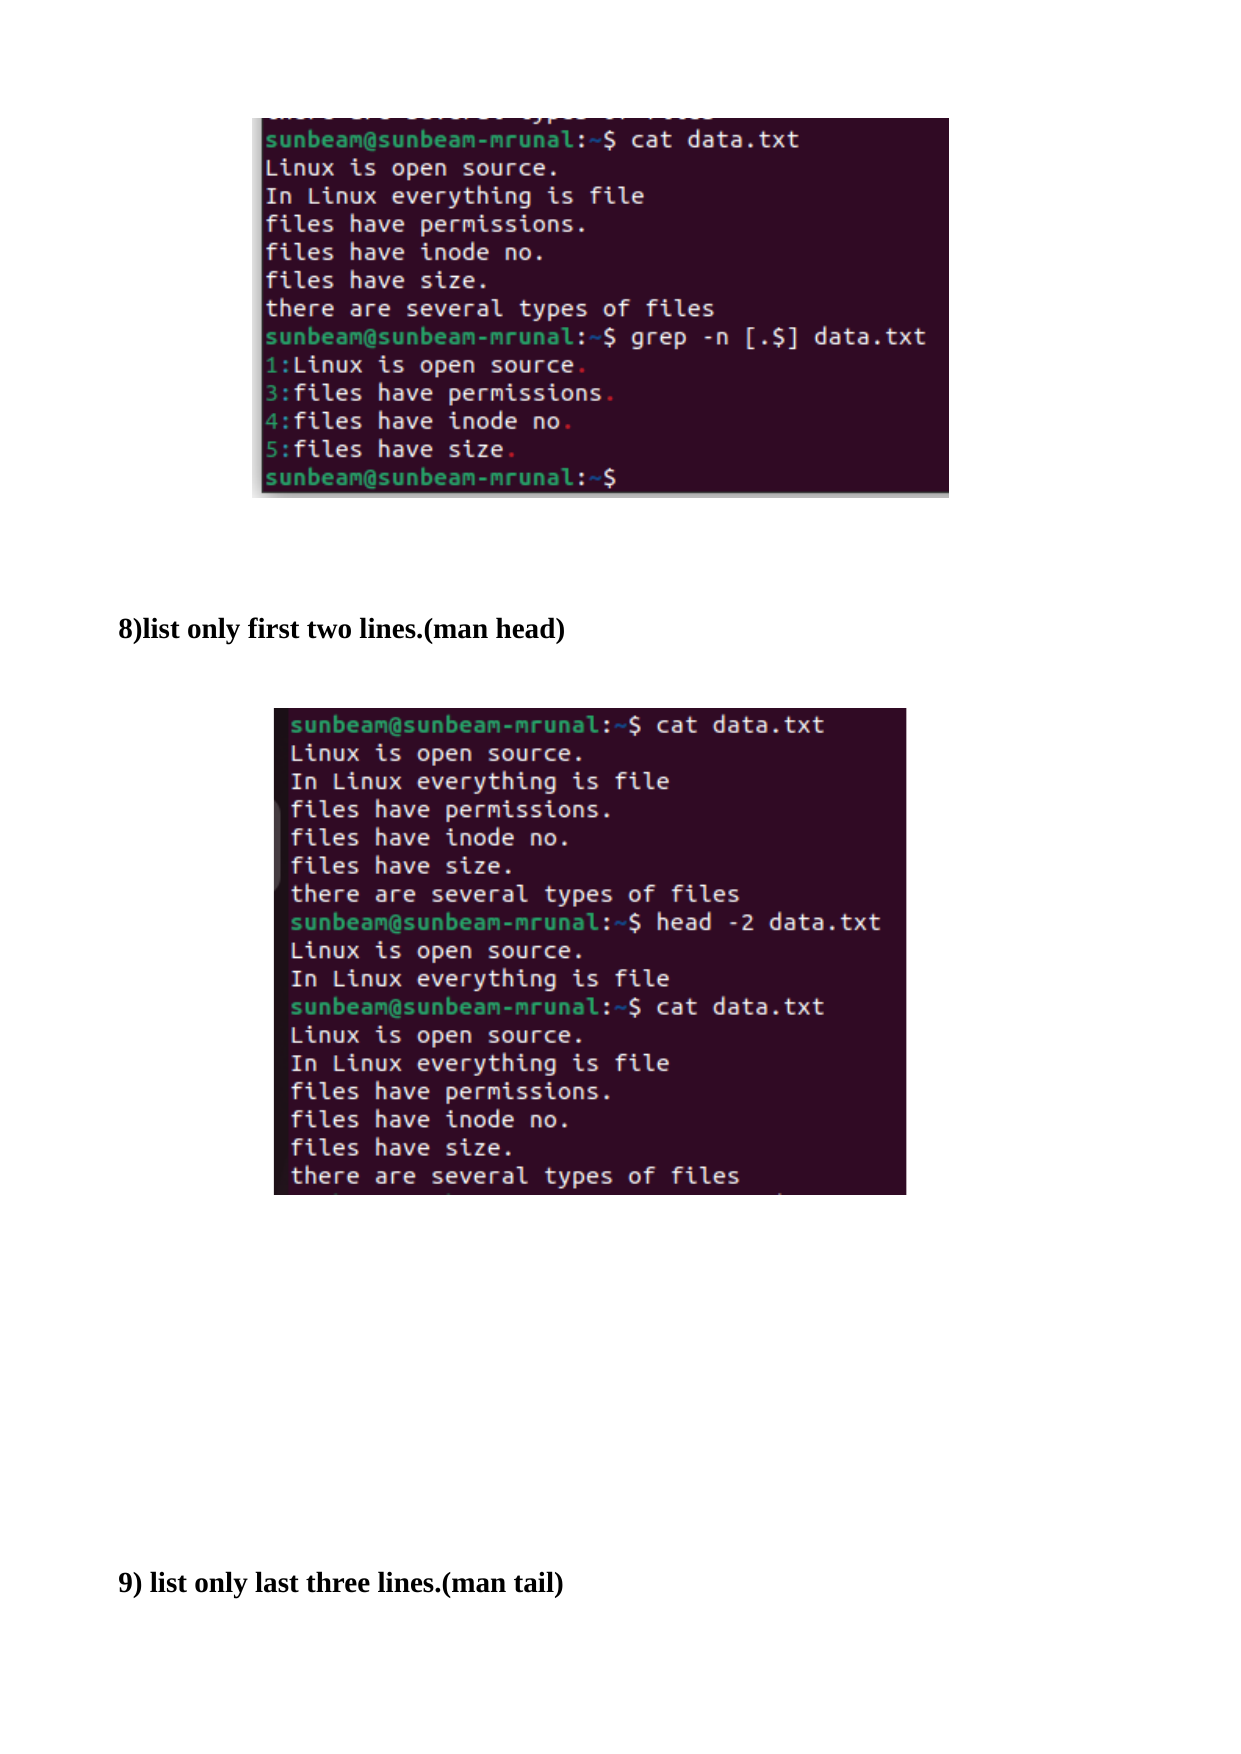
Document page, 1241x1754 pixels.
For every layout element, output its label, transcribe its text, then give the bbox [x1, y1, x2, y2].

picture [252, 118, 949, 498]
text 9) list only last three lines.(man tail) [118, 1565, 1122, 1599]
picture [273, 708, 907, 1195]
text 8)list only first two lines.(man head) [118, 612, 1122, 645]
